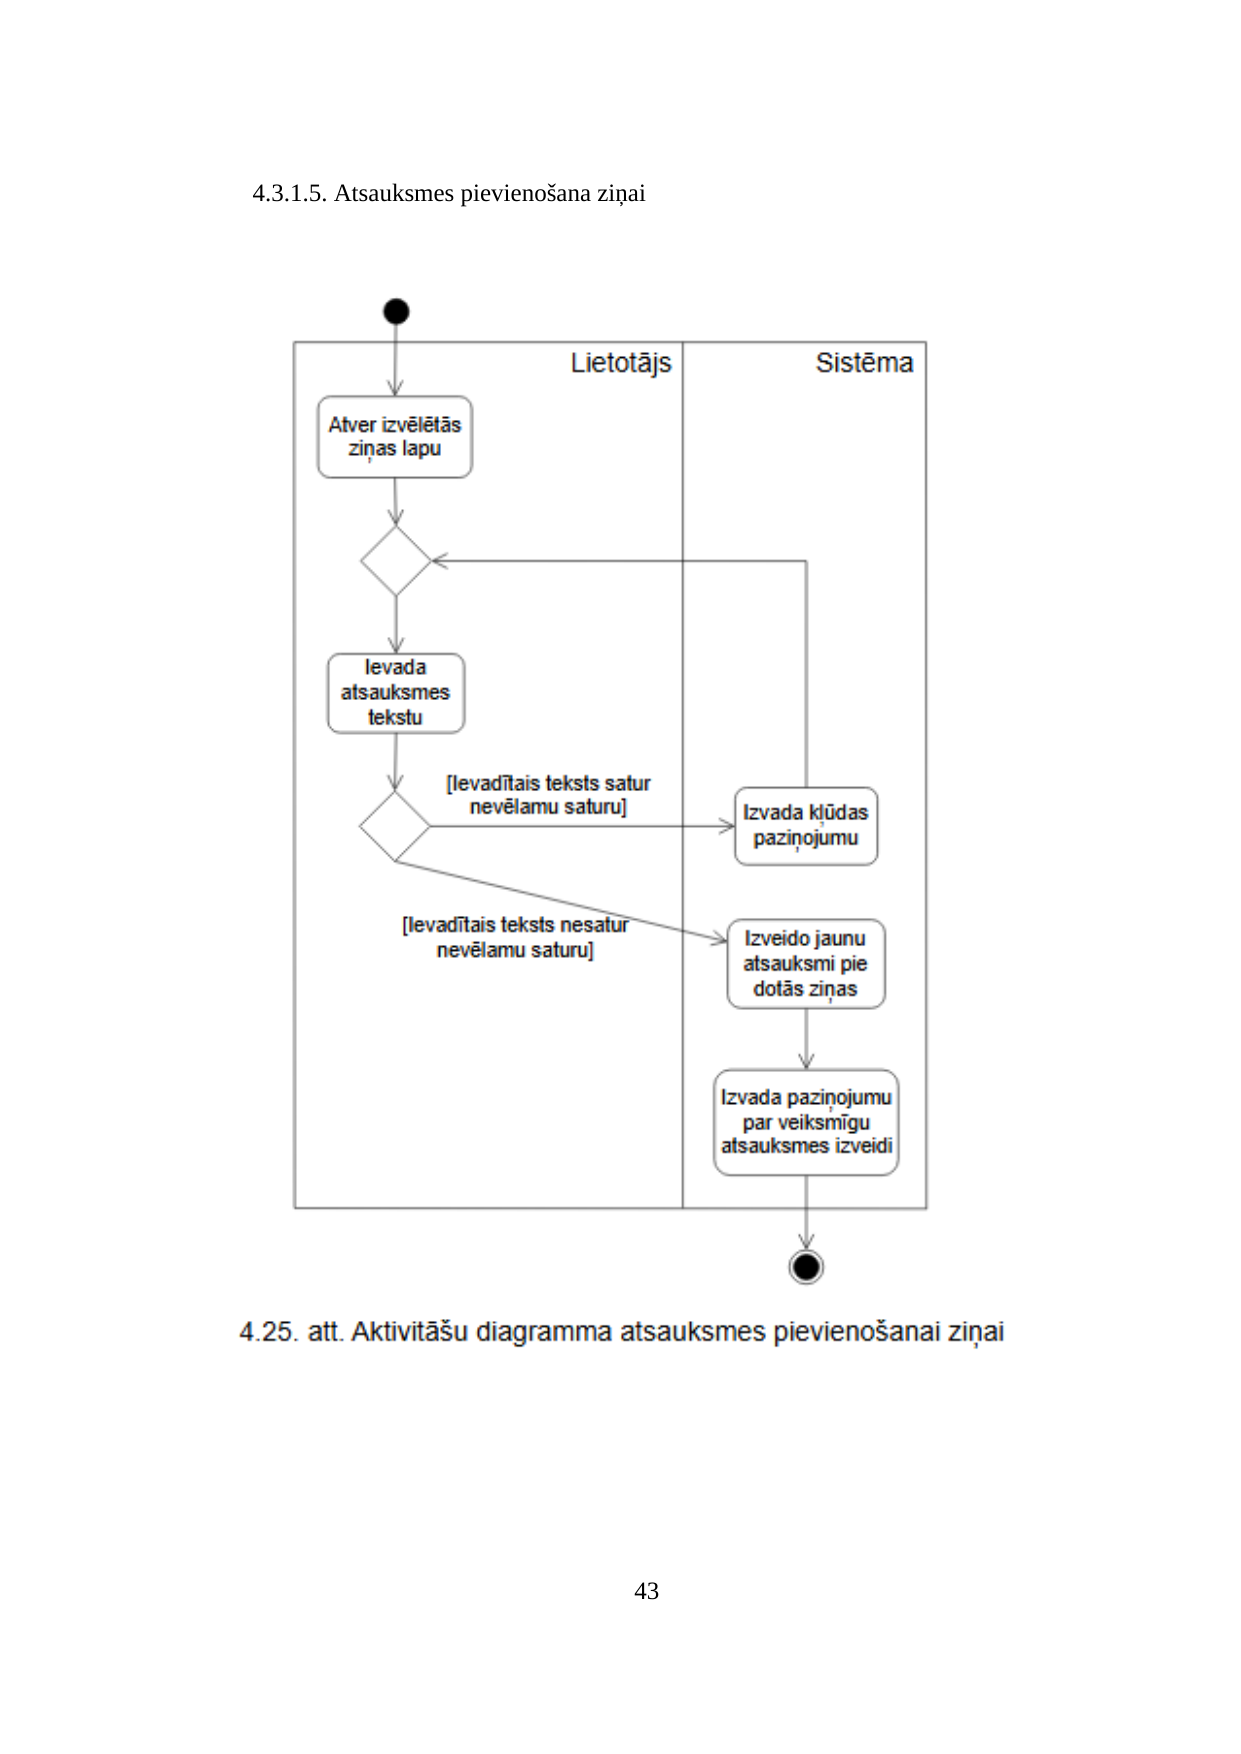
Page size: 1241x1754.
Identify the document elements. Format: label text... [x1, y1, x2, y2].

picture [223, 265, 1017, 1351]
text 4.3.1.5. Atsauksmes pievienošana ziņai [177, 178, 1152, 207]
